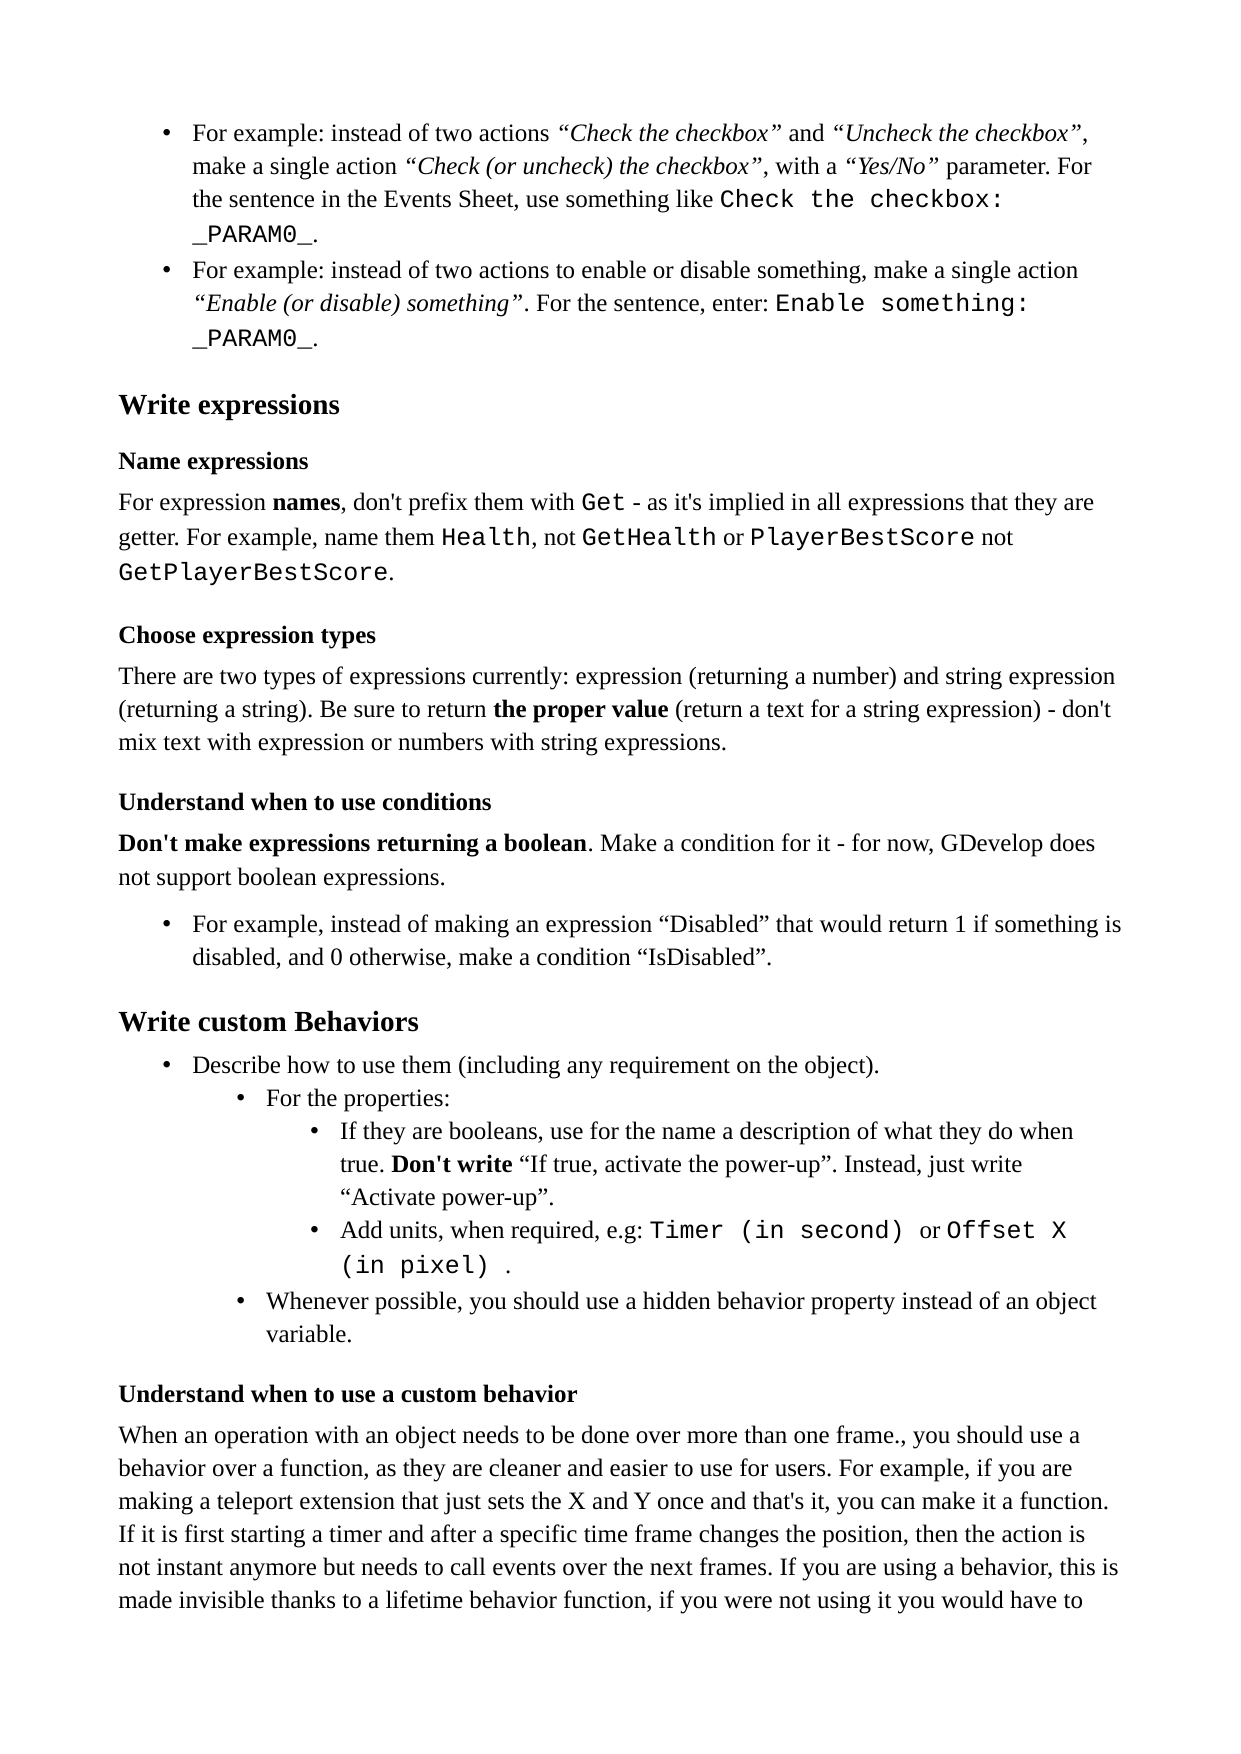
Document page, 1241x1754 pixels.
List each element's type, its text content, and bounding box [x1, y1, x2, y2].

list For example, instead of making an expression “Disabled” that would return 1 if something is disabled, and 0 otherwise, make a condition “IsDisabled”. [162, 909, 1122, 971]
subtitle Write custom Behaviors [118, 1004, 1122, 1038]
list Describe how to use them (including any requirement on the object). [162, 1050, 1122, 1079]
list Add units, when required, e.g: Timer (in second) or Offset X (in pixel) . [310, 1216, 1122, 1281]
subtitle Understand when to use a custom behavior [118, 1379, 1122, 1408]
list For example: instead of two actions to enable or disable something, make a single action “Enable (or disable) something”. For the sentence, enter: Enable something: _PARAM0_. [162, 255, 1122, 354]
list For the properties: [236, 1083, 1122, 1112]
subtitle Name expressions [118, 446, 1122, 475]
subtitle Write expressions [118, 387, 1122, 421]
text Don't make expressions returning a boolean. Make a condition for it - for now, GDevelop does not support boolean expressions. [118, 828, 1122, 890]
text For expression names, don't prefix them with Get - as it's implied in all expressions that they are getter. For example, name them Health, not GetHealth or PlayerBestScore not GetPlayerBestScore. [118, 487, 1122, 588]
subtitle Understand when to use conditions [118, 787, 1122, 816]
text There are two types of expressions currently: expression (returning a number) and string expression (returning a string). Be sure to return the proper value (return a text for a string expression) - don't mix text with expression or numbers with string expressions. [118, 661, 1122, 756]
list For example: instead of two actions “Check the checkbox” and “Uncheck the checkbox”, make a single action “Check (or uncheck) the checkbox”, with a “Yes/No” parameter. For the sentence in the Events Sheet, use something like Check the checkbox: _PARAM0_. [162, 118, 1122, 250]
list If they are booleans, use for the name a description of what they do when true. Don't write “If true, activate the power-up”. Instead, just write “Activate power-up”. [310, 1116, 1122, 1211]
text When an operation with an object needs to be done over more than one frame., you should use a behavior over a function, as they are cleaner and easier to use for users. For example, if you are making a teleport extension that just sets the X and Y once and that's it, you can make it a function. If it is first starting a timer and after a specific time frame changes the position, then the action is not instant anymore but needs to call events over the next frames. If you are using a behavior, this is made invisible thanks to a lifetime behavior function, if you were not using it you would have to [118, 1420, 1122, 1614]
subtitle Choose expression types [118, 620, 1122, 649]
list Whenever possible, you should use a hidden behavior property instead of an object variable. [236, 1286, 1122, 1348]
